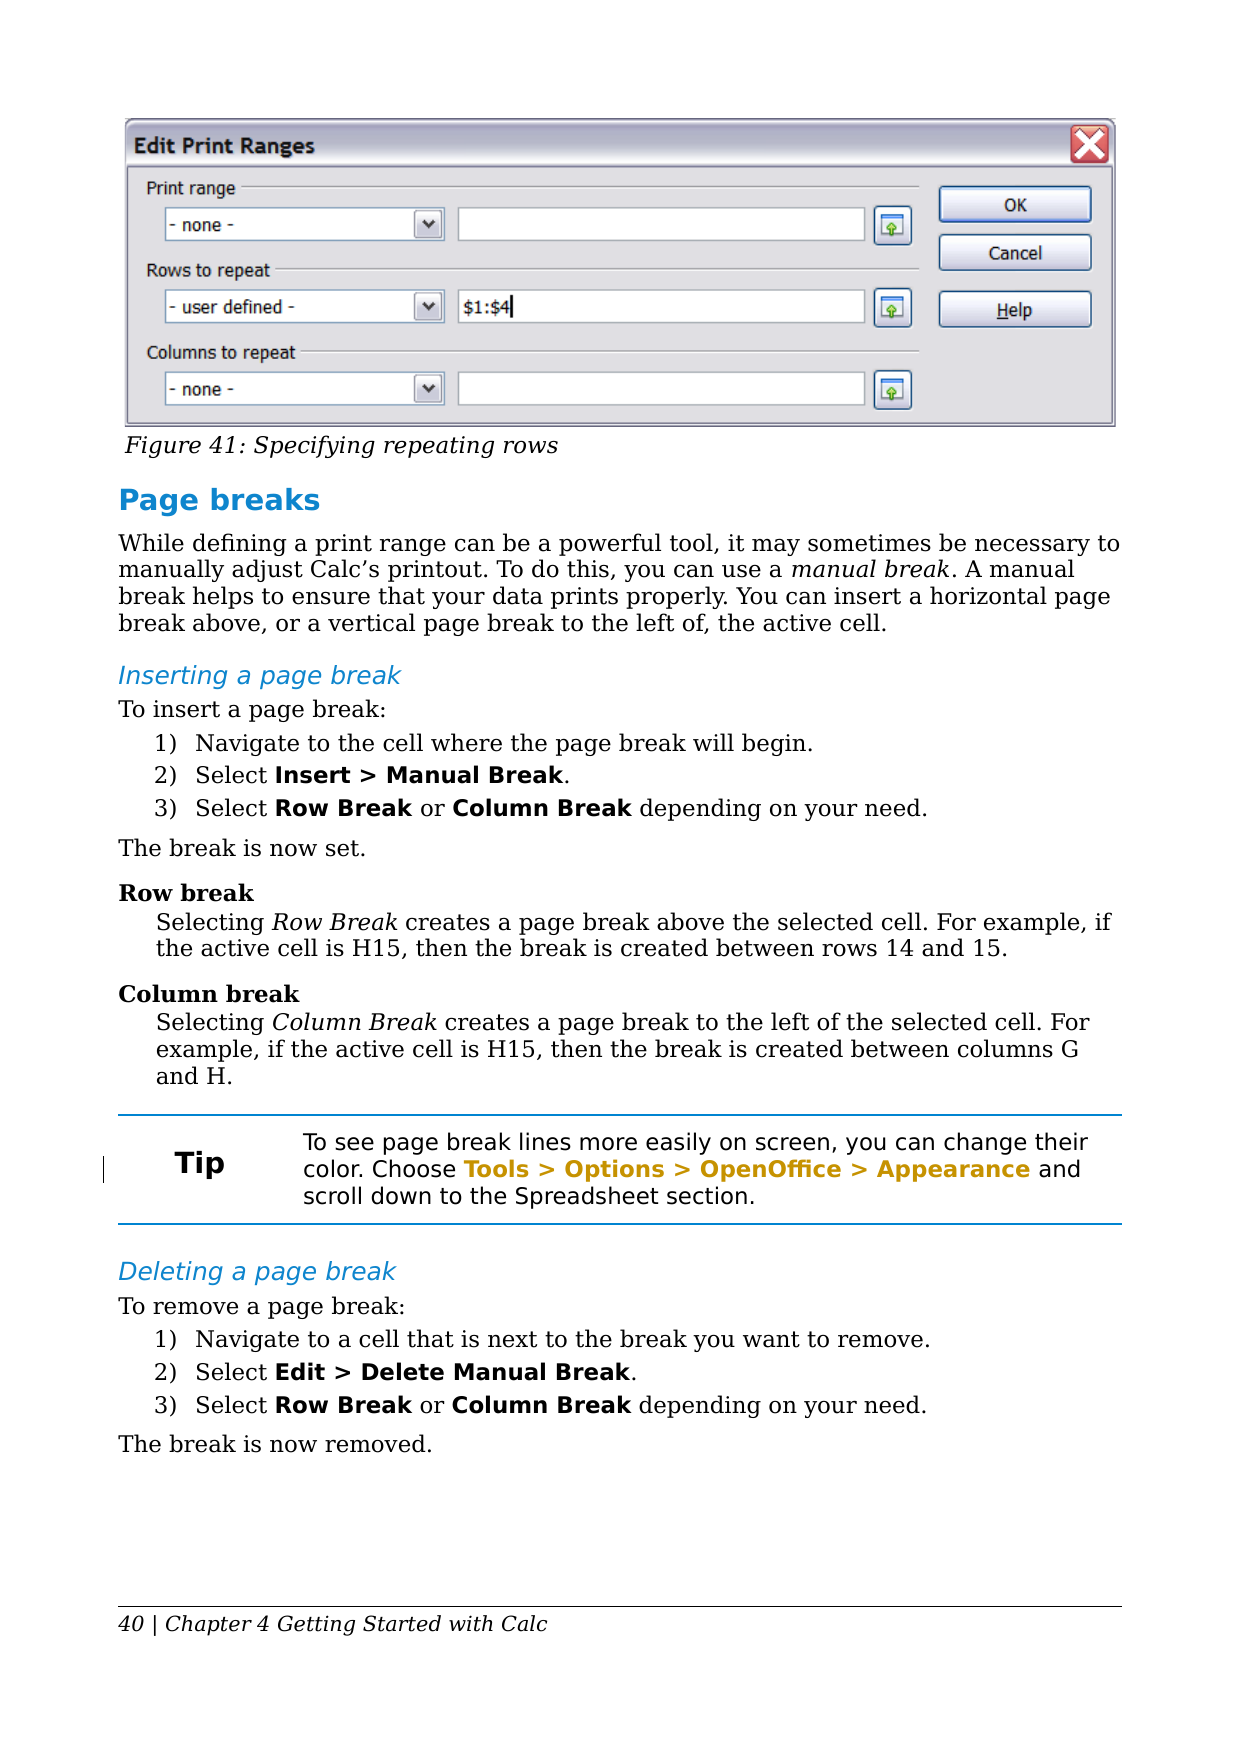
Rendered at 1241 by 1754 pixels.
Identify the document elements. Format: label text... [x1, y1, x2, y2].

text Figure 41: Specifying repeating rows [125, 433, 1116, 459]
table_header Tip [118, 1116, 281, 1222]
text While defining a print range can be a powerful tool, it may sometimes be necessary to manually adjust Calc’s printout. To do this, you can use a manual break. A manual break helps to ensure that your data prints properly. You can insert a horizontal page break above, or a vertical page break to the left of, the active cell. [118, 530, 1122, 637]
subtitle Deleting a page break [118, 1258, 1122, 1287]
list To remove a page break: [118, 1293, 1122, 1320]
subtitle Inserting a page break [118, 661, 1122, 690]
list Select Insert > Manual Break. [177, 763, 1122, 789]
text Row break [118, 880, 1122, 907]
text Selecting Column Break creates a page break to the left of the selected cell. For example, if the active cell is H15, then the break is created between columns G and H. [156, 1007, 1122, 1089]
text Selecting Row Break creates a page break above the selected cell. For example, if the active cell is H15, then the break is created between rows 14 and 15. [156, 907, 1122, 962]
list To insert a page break: [118, 697, 1122, 723]
list Navigate to the cell where the page break will begin. [177, 730, 1122, 756]
text The break is now removed. [118, 1431, 1122, 1458]
subtitle Page breaks [118, 484, 1122, 518]
table_header To see page break lines more easily on screen, you can change their color. Choose Tools > Options > OpenOffice > Appearance and scroll down to the Spreadsheet section. [281, 1116, 1122, 1222]
list Select Row Break or Column Break depending on your need. [177, 796, 1122, 822]
text Column break [118, 981, 1122, 1007]
text The break is now set. [118, 835, 1122, 861]
picture [124, 118, 1116, 427]
list Navigate to a cell that is next to the break you want to remove. [177, 1326, 1122, 1353]
list Select Edit > Delete Manual Break. [177, 1359, 1122, 1386]
list Select Row Break or Column Break depending on your need. [177, 1392, 1122, 1419]
